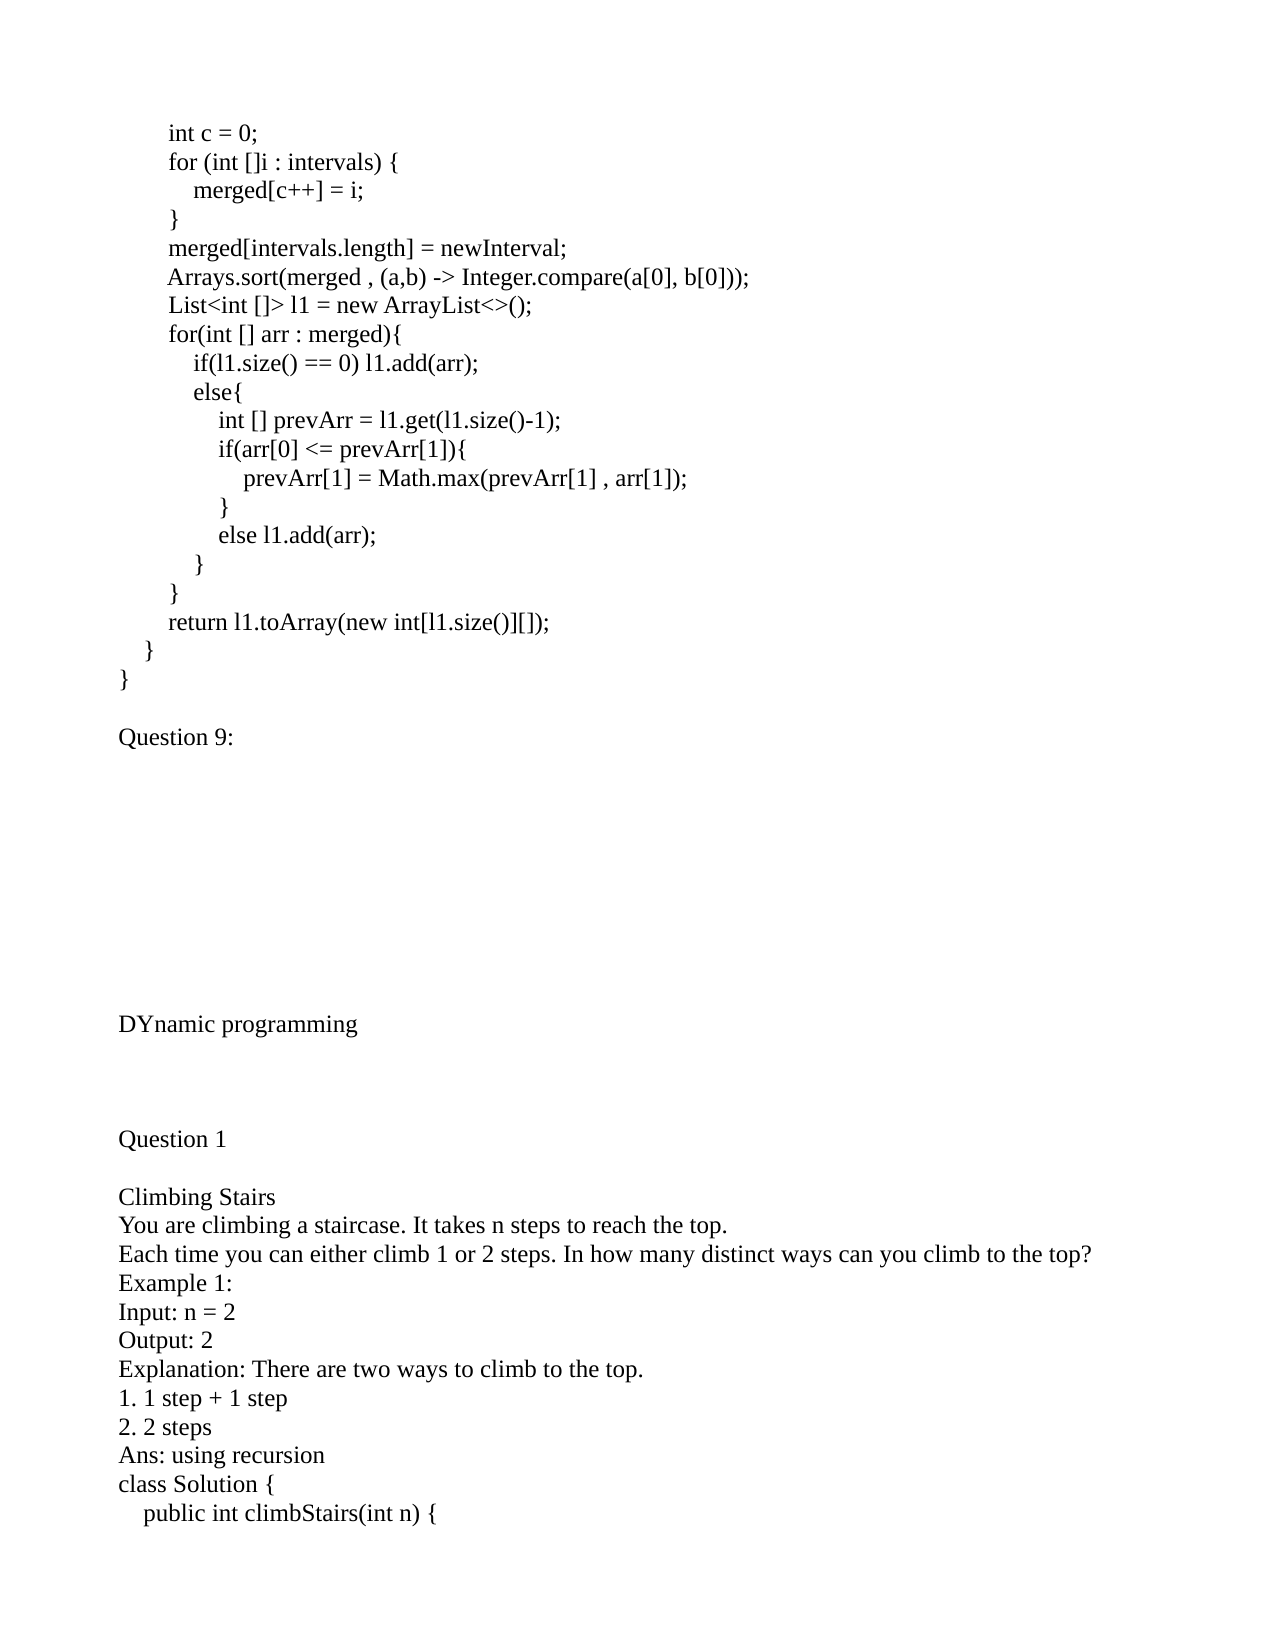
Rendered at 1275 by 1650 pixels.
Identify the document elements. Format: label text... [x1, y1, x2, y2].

text Output: 2 [118, 1326, 1157, 1354]
text } [118, 204, 1157, 233]
text Ans: using recursion [118, 1441, 1157, 1469]
text 2. 2 steps [118, 1412, 1157, 1441]
text if(l1.size() == 0) l1.add(arr); [118, 348, 1157, 377]
text List<int []> l1 = new ArrayList<>(); [118, 291, 1157, 319]
text Climbing Stairs [118, 1182, 1157, 1211]
text for (int []i : intervals) { [118, 147, 1157, 176]
text else{ [118, 377, 1157, 406]
text merged[intervals.length] = newInterval; [118, 233, 1157, 262]
text else l1.add(arr); [118, 521, 1157, 549]
text } [118, 636, 1157, 664]
text } [118, 578, 1157, 607]
text Question 1 [118, 1124, 1157, 1153]
text return l1.toArray(new int[l1.size()][]); [118, 607, 1157, 636]
text int [] prevArr = l1.get(l1.size()-1); [118, 406, 1157, 434]
text Question 9: [118, 722, 1157, 751]
text } [118, 549, 1157, 578]
text 1. 1 step + 1 step [118, 1383, 1157, 1412]
text int c = 0; [118, 118, 1157, 147]
text } [118, 664, 1157, 693]
text Input: n = 2 [118, 1297, 1157, 1326]
text public int climbStairs(int n) { [118, 1498, 1157, 1527]
text Explanation: There are two ways to climb to the top. [118, 1354, 1157, 1383]
text class Solution { [118, 1469, 1157, 1498]
text You are climbing a staircase. It takes n steps to reach the top. [118, 1211, 1157, 1239]
text Example 1: [118, 1268, 1157, 1297]
text for(int [] arr : merged){ [118, 319, 1157, 348]
text Arrays.sort(merged , (a,b) -> Integer.compare(a[0], b[0])); [118, 262, 1157, 291]
text Each time you can either climb 1 or 2 steps. In how many distinct ways can you climb to the top? [118, 1239, 1157, 1268]
text merged[c++] = i; [118, 176, 1157, 204]
text } [118, 492, 1157, 521]
text DYnamic programming [118, 1009, 1157, 1038]
text if(arr[0] <= prevArr[1]){ [118, 434, 1157, 463]
text prevArr[1] = Math.max(prevArr[1] , arr[1]); [118, 463, 1157, 492]
